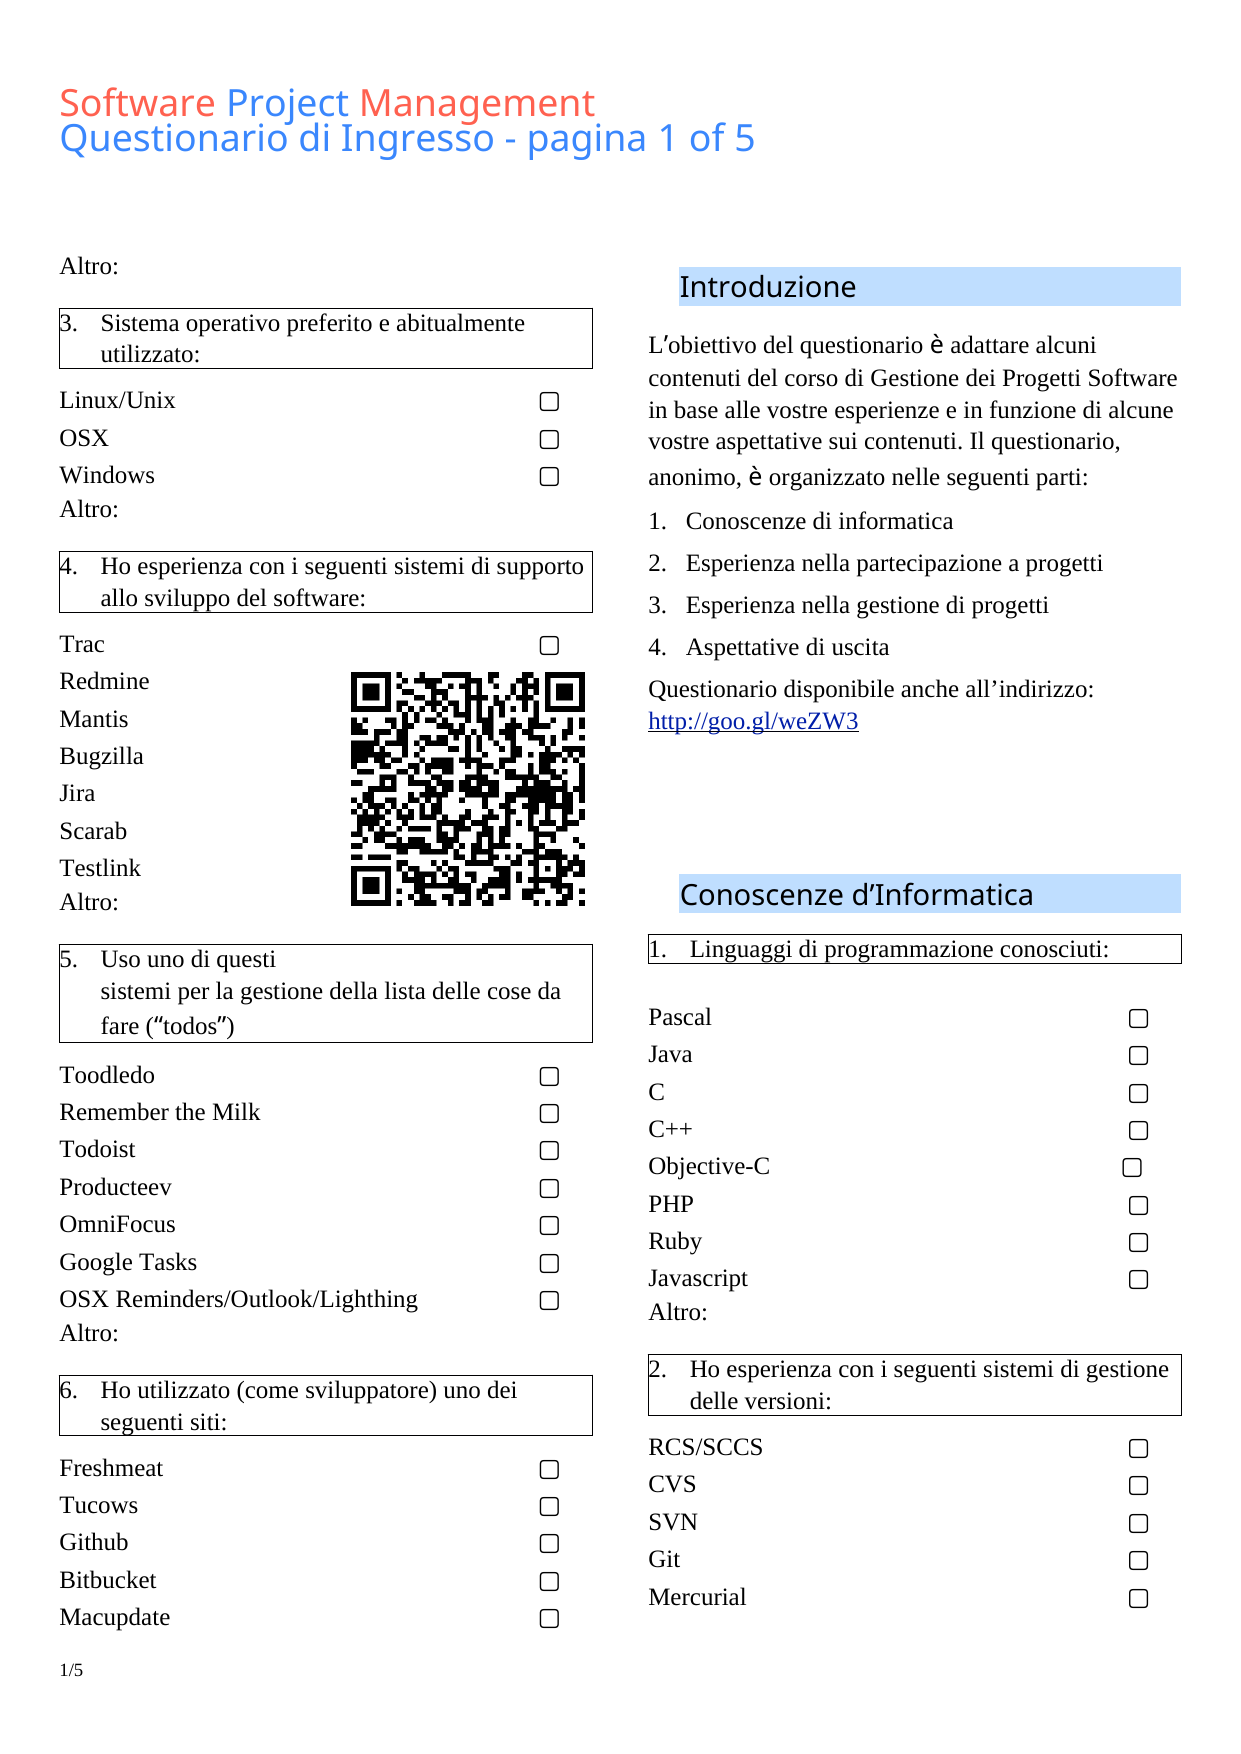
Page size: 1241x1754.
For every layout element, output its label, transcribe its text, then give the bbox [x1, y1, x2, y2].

text Redmine ▢ [59, 663, 592, 697]
text Altro: [59, 887, 592, 916]
text Javascript ▢ [648, 1260, 1181, 1294]
text Remember the Milk ▢ [59, 1094, 592, 1128]
text Java ▢ [648, 1036, 1181, 1070]
text RCS/SCCS ▢ [648, 1429, 1181, 1463]
text Bugzilla ▢ [59, 738, 345, 772]
text Todoist ▢ [59, 1131, 592, 1165]
text OmniFocus ▢ [59, 1206, 592, 1240]
list Aspettative di uscita [648, 632, 1181, 661]
text Producteev ▢ [59, 1168, 592, 1202]
text C ▢ [648, 1073, 1181, 1107]
text Ruby ▢ [648, 1223, 1181, 1257]
text Git ▢ [648, 1541, 1181, 1575]
text Toodledo ▢ [59, 1056, 592, 1090]
text C++ ▢ [648, 1111, 1181, 1144]
text OSX Reminders/Outlook/Lighthing ▢ [59, 1281, 592, 1315]
text Mantis ▢ [59, 700, 345, 734]
text Testlink ▢ [59, 850, 345, 884]
list Ho utilizzato (come sviluppatore) uno dei seguenti siti: [60, 1376, 592, 1435]
text Mercurial ▢ [648, 1578, 1181, 1612]
text Windows ▢ [59, 457, 592, 491]
text Trac ▢ [59, 625, 592, 659]
text Altro: [59, 251, 592, 280]
text Tucows ▢ [59, 1487, 592, 1521]
text Freshmeat ▢ [59, 1449, 592, 1483]
list Ho esperienza con i seguenti sistemi di supporto allo sviluppo del software: [60, 552, 592, 612]
text Jira ▢ [59, 775, 345, 809]
list Esperienza nella gestione di progetti [648, 590, 1181, 619]
text Altro: [648, 1297, 1181, 1326]
text Google Tasks ▢ [59, 1243, 592, 1277]
subtitle Introduzione [679, 267, 1181, 306]
text Macupdate ▢ [59, 1599, 592, 1633]
text OSX ▢ [59, 419, 592, 453]
list Uso uno di questi sistemi per la gestione della lista delle cose da fare (“todos”) [60, 945, 592, 1042]
text Altro: [59, 494, 592, 523]
text Bitbucket ▢ [59, 1561, 592, 1595]
list Linguaggi di programmazione conosciuti: [649, 935, 1181, 963]
text Altro: [59, 1318, 592, 1347]
text Questionario disponibile anche all’indirizzo: http://goo.gl/weZW3 [648, 674, 1181, 734]
list Sistema operativo preferito e abitualmente utilizzato: [60, 309, 592, 368]
text SVN ▢ [648, 1503, 1181, 1537]
list Ho esperienza con i seguenti sistemi di gestione delle versioni: [649, 1355, 1181, 1415]
text PHP ▢ [648, 1185, 1181, 1219]
list Conoscenze di informatica [648, 506, 1181, 535]
text Pascal ▢ [648, 966, 1181, 1032]
text Github ▢ [59, 1524, 592, 1558]
text Linux/Unix ▢ [59, 382, 592, 416]
text Scarab ▢ [59, 812, 345, 846]
list Esperienza nella partecipazione a progetti [648, 548, 1181, 577]
picture [345, 666, 590, 911]
text CVS ▢ [648, 1466, 1181, 1500]
text Objective-C ▢ [648, 1148, 1181, 1182]
subtitle Conoscenze d’Informatica [679, 874, 1181, 913]
text L’obiettivo del questionario è adattare alcuni contenuti del corso di Gestione dei Progetti Software in base alle vostre esperienze e in funzione di alcune vostre aspettative sui contenuti. Il questionario, anonimo, è organizzato nelle seguenti parti: [648, 326, 1181, 493]
